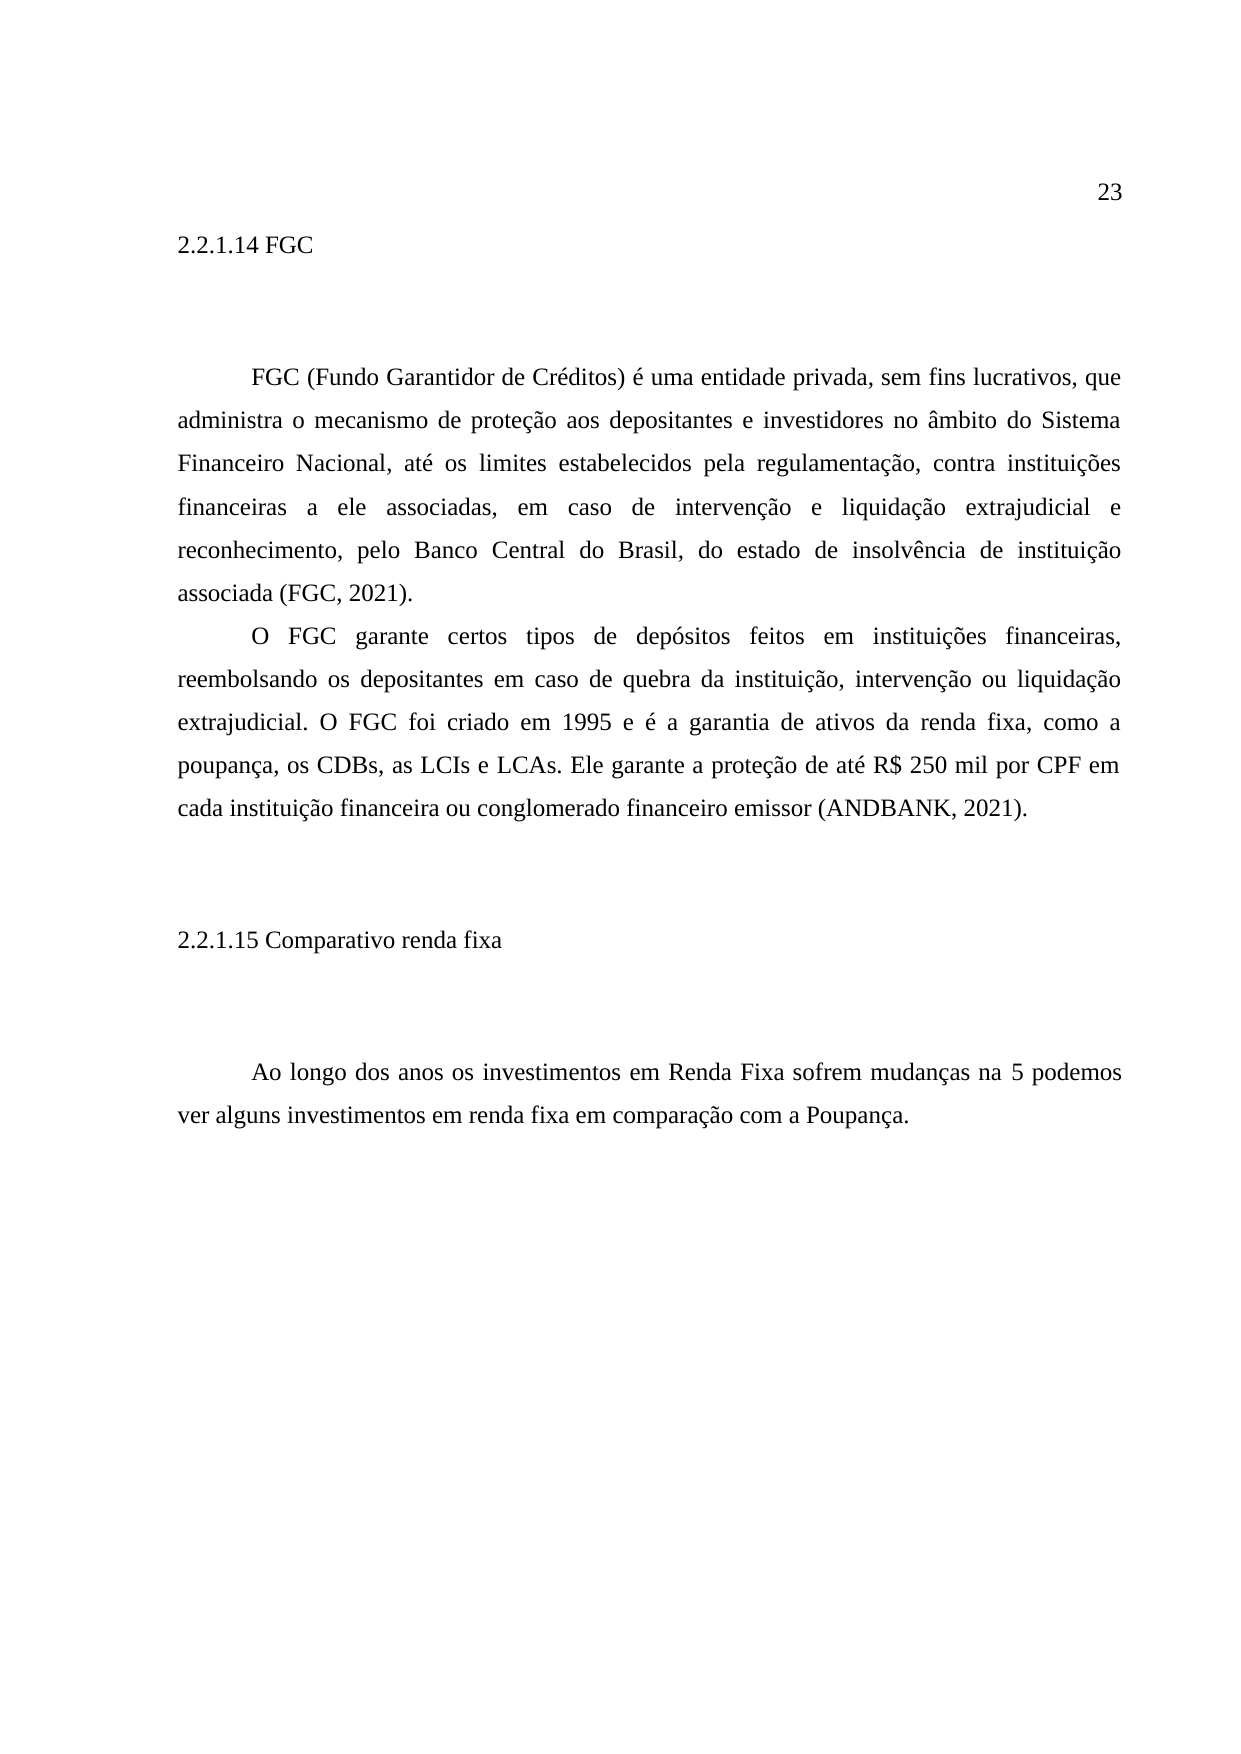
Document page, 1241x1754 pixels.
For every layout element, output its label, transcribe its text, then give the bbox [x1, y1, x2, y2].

text O FGC garante certos tipos de depósitos feitos em instituições financeiras, reembolsando os depositantes em caso de quebra da instituição, intervenção ou liquidação extrajudicial. O FGC foi criado em 1995 e é a garantia de ativos da renda fixa, como a poupança, os CDBs, as LCIs e LCAs. Ele garante a proteção de até R$ 250 mil por CPF em cada instituição financeira ou conglomerado financeiro emissor (ANDBANK, 2021). [177, 621, 1122, 822]
subtitle Comparativo renda fixa [177, 925, 1122, 954]
text FGC (Fundo Garantidor de Créditos) é uma entidade privada, sem fins lucrativos, que administra o mecanismo de proteção aos depositantes e investidores no âmbito do Sistema Financeiro Nacional, até os limites estabelecidos pela regulamentação, contra instituições financeiras a ele associadas, em caso de intervenção e liquidação extrajudicial e reconhecimento, pelo Banco Central do Brasil, do estado de insolvência de instituição associada (FGC, 2021). [177, 362, 1122, 607]
text Ao longo dos anos os investimentos em Renda Fixa sofrem mudanças na 5 podemos ver alguns investimentos em renda fixa em comparação com a Poupança. [177, 1057, 1122, 1129]
subtitle FGC [177, 231, 1122, 259]
